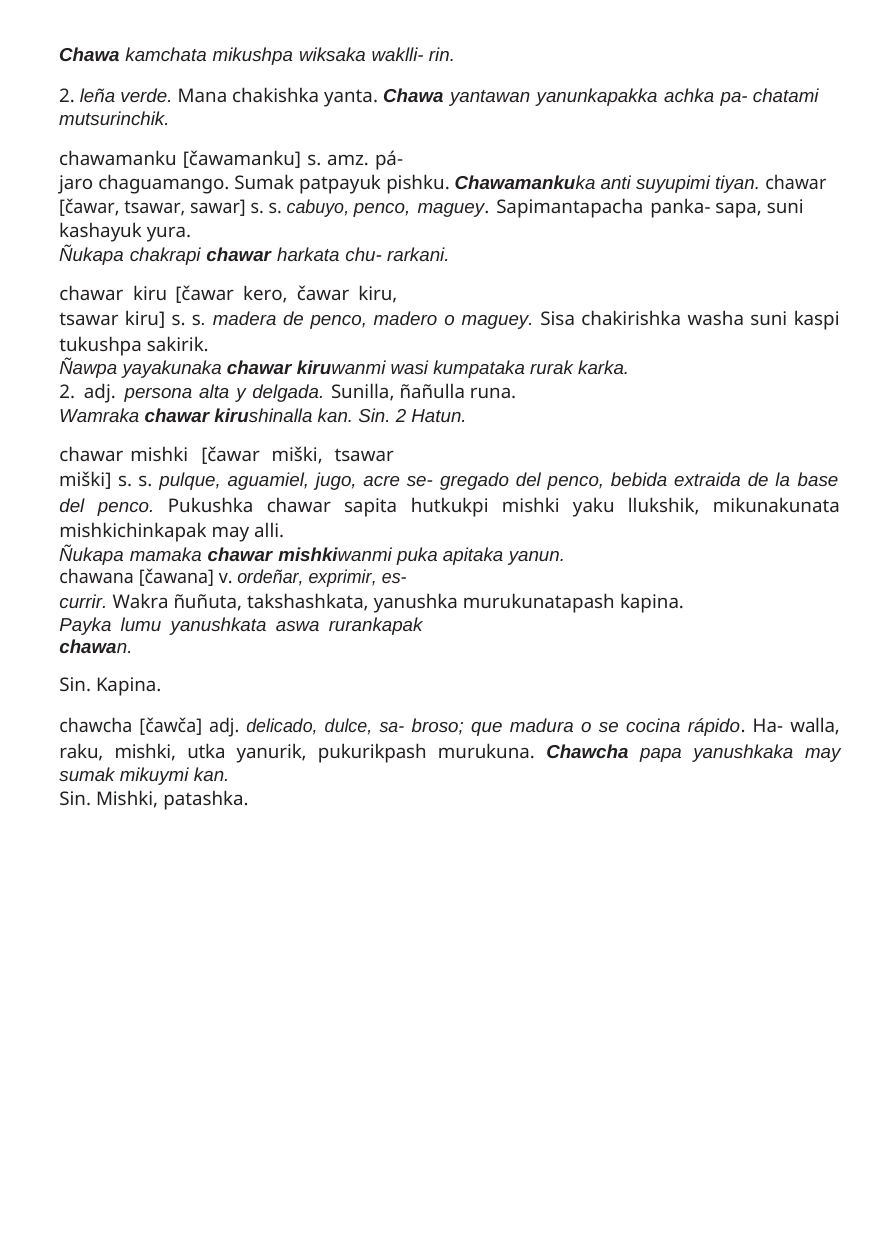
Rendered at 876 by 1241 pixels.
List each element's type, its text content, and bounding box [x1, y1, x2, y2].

text Ñawpa yayakunaka chawar kiruwanmi wasi kumpataka rurak karka. [59, 357, 856, 378]
text Payka lumu yanushkata aswa rurankapak [59, 614, 856, 636]
text jaro chaguamango. Sumak patpayuk pishku. Chawamankuka anti suyupimi tiyan. chawar [čawar, tsawar, sawar] s. s. cabuyo, penco, maguey. Sapimantapacha panka- sapa, suni kashayuk yura. [59, 170, 842, 243]
text 2. adj. persona alta y delgada. Sunilla, ñañulla runa. [59, 379, 818, 404]
text chawcha [čawča] adj. delicado, dulce, sa- broso; que madura o se cocina rápido. Ha- walla, raku, mishki, utka yanurik, pukurikpash murukuna. Chawcha papa yanushkaka may sumak mikuymi kan. [59, 712, 840, 785]
text Sin. Mishki, patashka. [59, 785, 856, 811]
text Ñukapa mamaka chawar mishkiwanmi puka apitaka yanun. [59, 543, 817, 565]
text chawar mishki [čawar miški, tsawar [59, 443, 856, 466]
text Chawa kamchata mikushpa wiksaka waklli- rin. [59, 44, 856, 65]
text miški] s. s. pulque, aguamiel, jugo, acre se- gregado del penco, bebida extraida de la base del penco. Pukushka chawar sapita hutkukpi mishki yaku llukshik, mikunakunata mishkichinkapak may alli. [59, 466, 840, 543]
text chawana [čawana] v. ordeñar, exprimir, es- [59, 565, 856, 588]
text Wamraka chawar kirushinalla kan. Sin. 2 Hatun. [59, 404, 768, 426]
text Sin. Kapina. [59, 675, 856, 696]
text Ñukapa chakrapi chawar harkata chu- rarkani. [59, 244, 817, 266]
text 2. leña verde. Mana chakishka yanta. Chawa yantawan yanunkapakka achka pa- chatami mutsurinchik. [59, 82, 841, 129]
text tsawar kiru] s. s. madera de penco, madero o maguey. Sisa chakirishka washa suni kaspi tukushpa sakirik. [59, 306, 840, 357]
text chawar kiru [čawar kero, čawar kiru, [59, 282, 856, 306]
text currir. Wakra ñuñuta, takshashkata, yanushka murukunatapash kapina. [59, 588, 817, 614]
text chawamanku [čawamanku] s. amz. pá- [59, 146, 856, 170]
text chawan. [59, 636, 856, 658]
